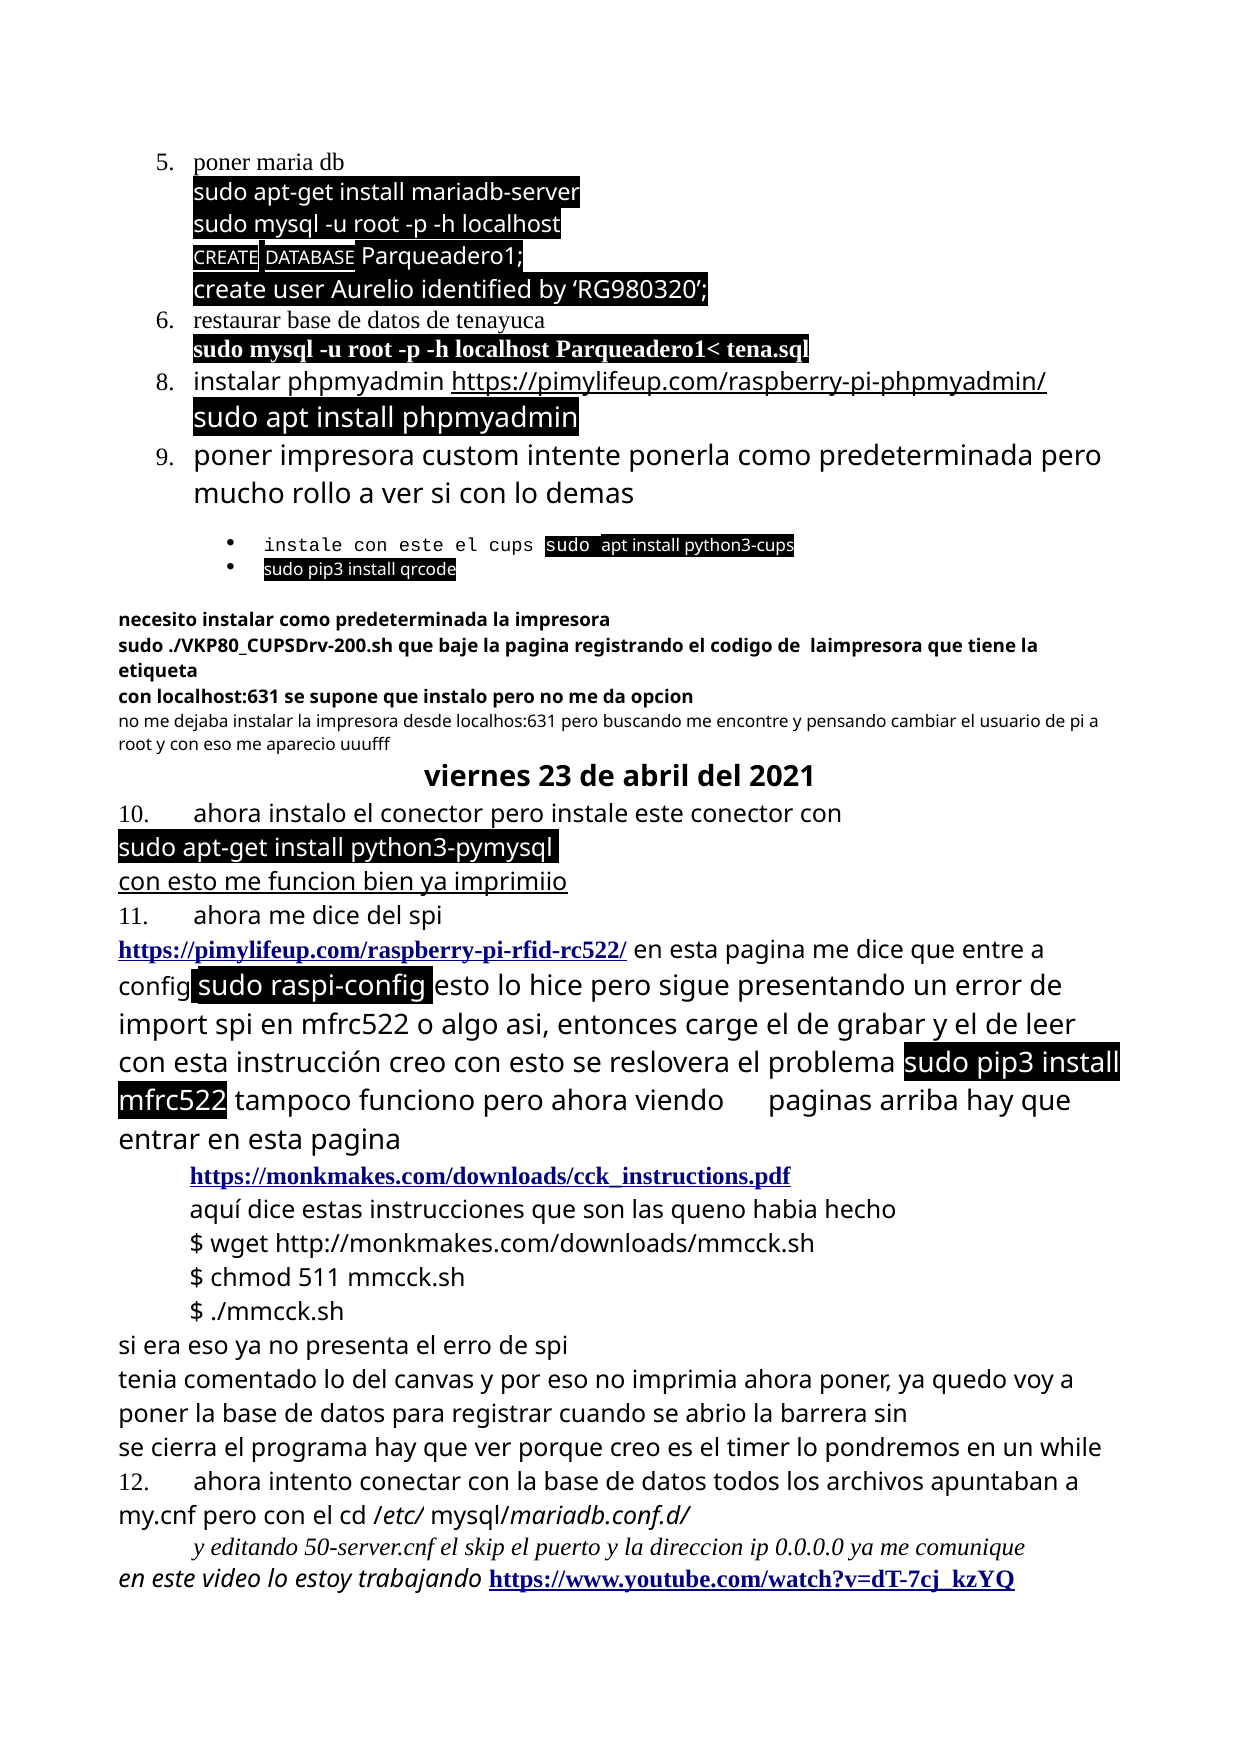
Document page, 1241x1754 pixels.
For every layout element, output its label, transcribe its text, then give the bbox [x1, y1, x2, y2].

list restaurar base de datos de tenayuca [156, 306, 1122, 334]
list $ chmod 511 mmcck.sh [118, 1259, 1122, 1293]
list https://monkmakes.com/downloads/cck_instructions.pdf [118, 1157, 1122, 1191]
list sudo mysql -u root -p -h localhost [156, 208, 1122, 239]
list ahora instalo el conector pero instale este conector con [118, 795, 1122, 829]
text no me dejaba instalar la impresora desde localhos:631 pero buscando me encontre y pensando cambiar el usuario de pi a root y con eso me aparecio uuufff [118, 709, 1122, 756]
list poner impresora custom intente ponerla como predeterminada pero mucho rollo a ver si con lo demas [156, 436, 1122, 512]
list create user Aurelio identified by ‘RG980320’; [156, 272, 1122, 306]
list y editando 50-server.cnf el skip el puerto y la direccion ip 0.0.0.0 ya me comunique [156, 1532, 1122, 1561]
list poner maria db [156, 147, 1122, 176]
list instale con este el cups sudo apt install python3-cups [226, 533, 1122, 557]
list aquí dice estas instrucciones que son las queno habia hecho [118, 1191, 1122, 1225]
list con esto me funcion bien ya imprimiio [118, 863, 1122, 897]
list sudo pip3 install reportlab [226, 581, 1122, 607]
list CREATE DATABASE Parqueadero1; [156, 239, 1122, 272]
list sudo mysql -u root -p -h localhost Parqueadero1< tena.sql [156, 334, 1122, 363]
list https://pimylifeup.com/raspberry-pi-rfid-rc522/ en esta pagina me dice que entre a config sudo raspi-config esto lo hice pero sigue presentando un error de import spi en mfrc522 o algo asi, entonces carge el de grabar y el de leer con esta instrucción creo con esto se reslovera el problema sudo pip3 install mfrc522 tampoco funciono pero ahora viendo paginas arriba hay que entrar en esta pagina [118, 932, 1122, 1157]
list sudo pip3 install qrcode [226, 557, 1122, 581]
list instalar phpmyadmin https://pimylifeup.com/raspberry-pi-phpmyadmin/ [156, 363, 1122, 397]
list sudo apt-get install mariadb-server [156, 176, 1122, 208]
list sudo apt install phpmyadmin [156, 397, 1122, 436]
list si era eso ya no presenta el erro de spi [118, 1328, 1122, 1362]
text sudo ./VKP80_CUPSDrv-200.sh que baje la pagina registrando el codigo de laimpresora que tiene la etiqueta [118, 632, 1122, 683]
list sudo apt-get install python3-pymysql [118, 829, 1122, 863]
list tenia comentado lo del canvas y por eso no imprimia ahora poner, ya quedo voy a poner la base de datos para registrar cuando se abrio la barrera sin [118, 1362, 1122, 1430]
text necesito instalar como predeterminada la impresora [118, 607, 1122, 632]
list en este video lo estoy trabajando https://www.youtube.com/watch?v=dT-7cj_kzYQ [118, 1561, 1122, 1595]
list ahora intento conectar con la base de datos todos los archivos apuntaban a my.cnf pero con el cd /etc/ mysql/mariadb.conf.d/ [118, 1464, 1122, 1532]
list ahora me dice del spi [118, 897, 1122, 932]
text viernes 23 de abril del 2021 [118, 756, 1122, 795]
list sudo apt-get install cups [226, 512, 1122, 533]
text con localhost:631 se supone que instalo pero no me da opcion [118, 683, 1122, 709]
list $ wget http://monkmakes.com/downloads/mmcck.sh [118, 1225, 1122, 1259]
list $ ./mmcck.sh [118, 1293, 1122, 1328]
list se cierra el programa hay que ver porque creo es el timer lo pondremos en un while [118, 1430, 1122, 1464]
